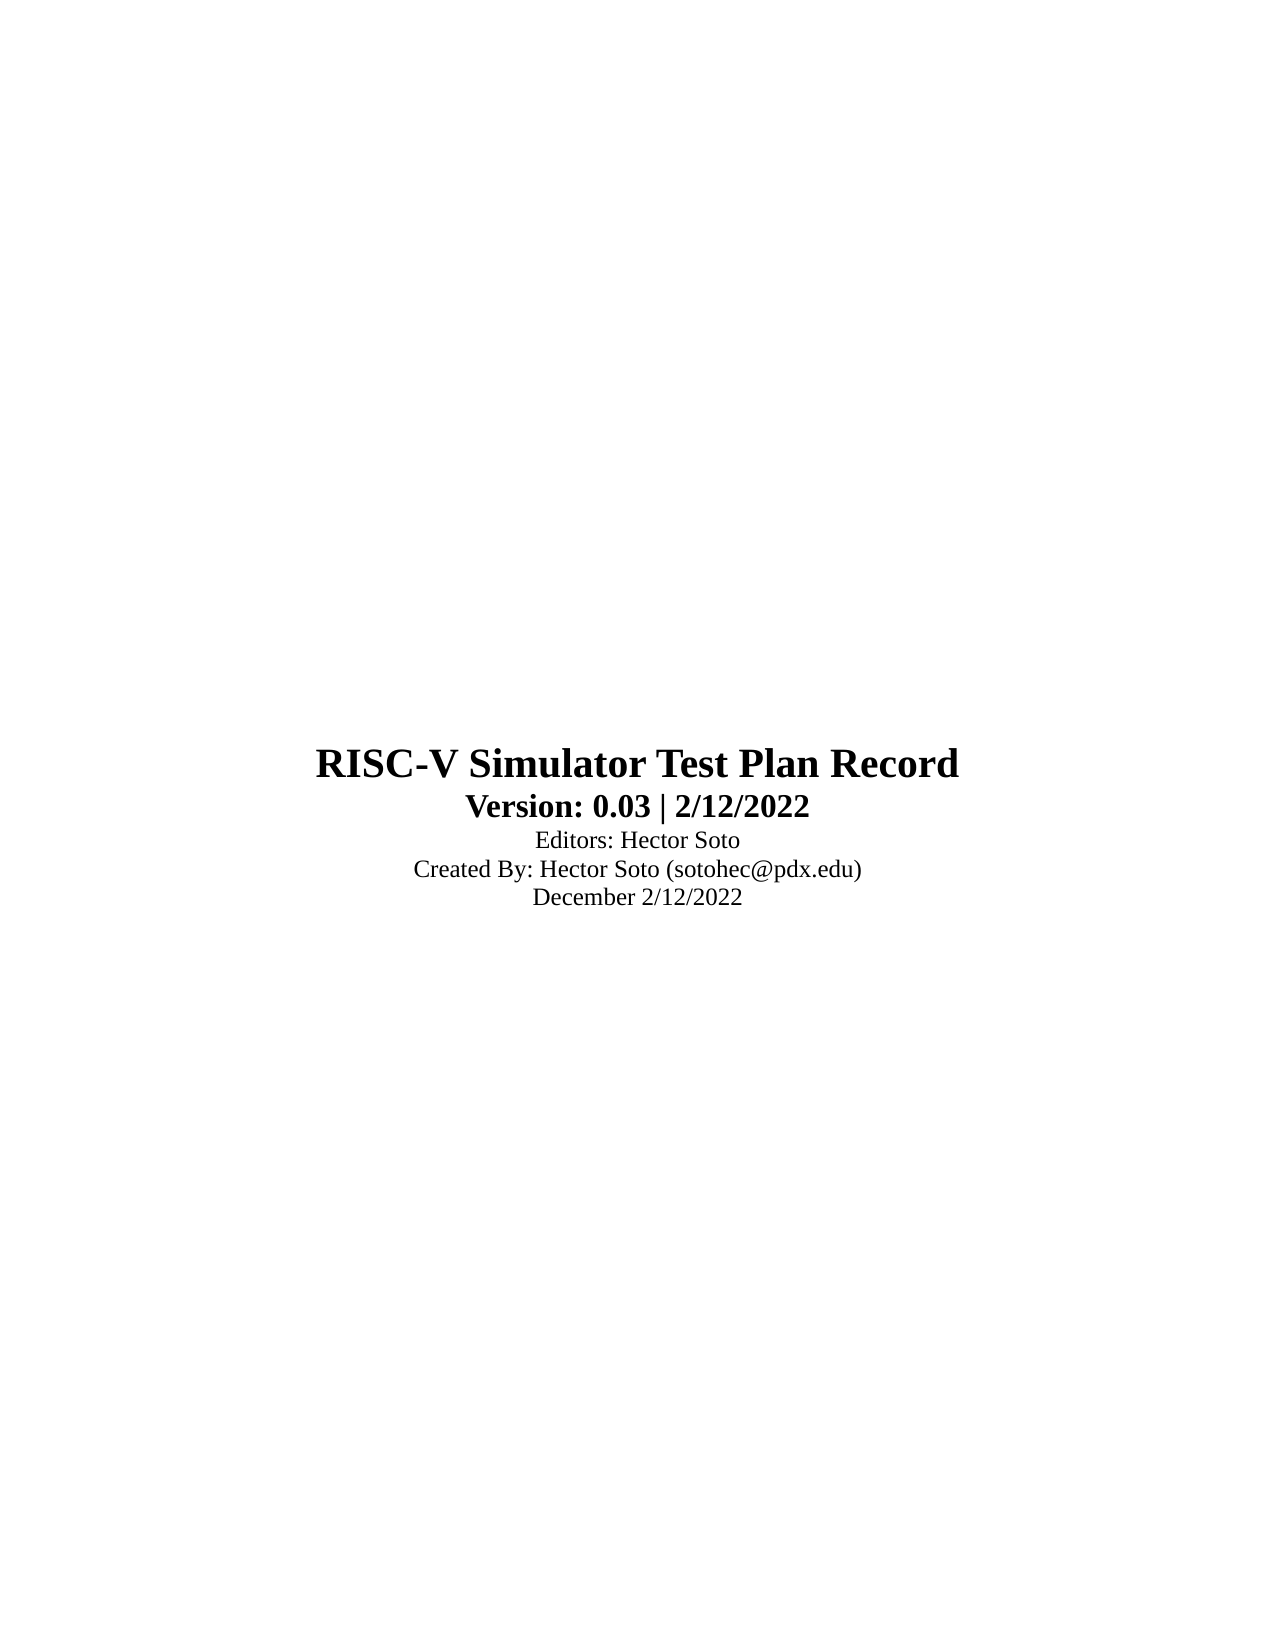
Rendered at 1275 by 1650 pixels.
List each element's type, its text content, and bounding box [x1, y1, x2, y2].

text December 2/12/2022 [103, 882, 1172, 911]
text RISC-V Simulator Test Plan Record [103, 739, 1172, 787]
text Version: 0.03 | 2/12/2022 [103, 787, 1172, 825]
text Created By: Hector Soto (sotohec@pdx.edu) [103, 854, 1172, 882]
text Editors: Hector Soto [103, 825, 1172, 854]
